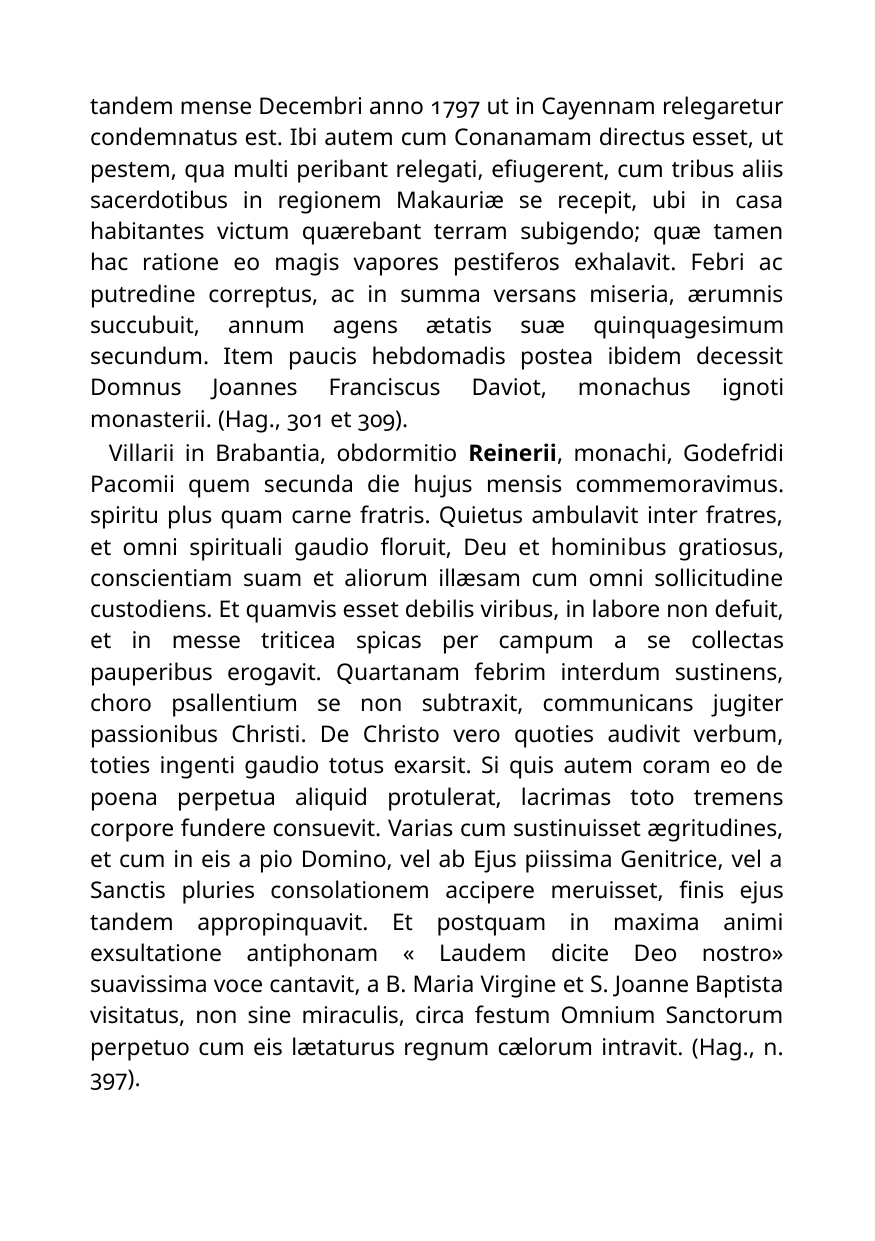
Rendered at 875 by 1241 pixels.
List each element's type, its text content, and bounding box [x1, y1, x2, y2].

text tandem mense Decembri anno 1797 ut in Cayennam relegaretur condemnatus est. Ibi autem cum Conanamam directus esset, ut pestem, qua multi peribant relegati, efiugerent, cum tribus aliis sacerdotibus in regionem Makauriæ se recepit, ubi in casa habitantes victum quærebant terram subigendo; quæ tamen hac ratione eo magis vapores pestiferos exhalavit. Febri ac putredine correptus, ac in summa versans miseria, ærumnis succubuit, annum agens ætatis suæ quin­quagesimum secundum. Item paucis hebdomadis postea ibidem decessit Domnus Joannes Franciscus Daviot, mo­nachus ignoti monasterii. (Hag., 301 et 309). [90, 90, 784, 434]
text Villarii in Brabantia, obdormitio Reinerii, monachi, Godefridi Pacomii quem secunda die hujus mensis commemo­ravimus. spiritu plus quam carne fratris. Quietus ambulavit inter fratres, et omni spirituali gaudio floruit, Deu et homini­bus gratiosus, conscientiam suam et aliorum illæsam cum omni sollicitudine custodiens. Et quamvis esset debilis viri­bus, in labore non defuit, et in messe triticea spicas per cam­pum a se collectas pauperibus erogavit. Quartanam febrim interdum sustinens, choro psallentium se non subtraxit, communicans jugiter passionibus Christi. De Christo vero quoties audivit verbum, toties ingenti gaudio totus exarsit. Si quis autem coram eo de poena perpetua aliquid protulerat, lacrimas toto tremens corpore fundere consuevit. Varias cum sustinuisset ægritudines, et cum in eis a pio Domino, vel ab Ejus piissima Genitrice, vel a Sanctis pluries consolationem accipere meruisset, finis ejus tandem appropinquavit. Et postquam in maxima animi exsultatione antiphonam « Laudem dicite Deo nostro» suavissima voce cantavit, a B. Maria Virgine et S. Joanne Baptista visitatus, non sine miraculis, circa festum Omnium Sanctorum perpetuo cum eis lætaturus regnum cælorum intravit. (Hag., n. 397). [90, 437, 784, 1093]
